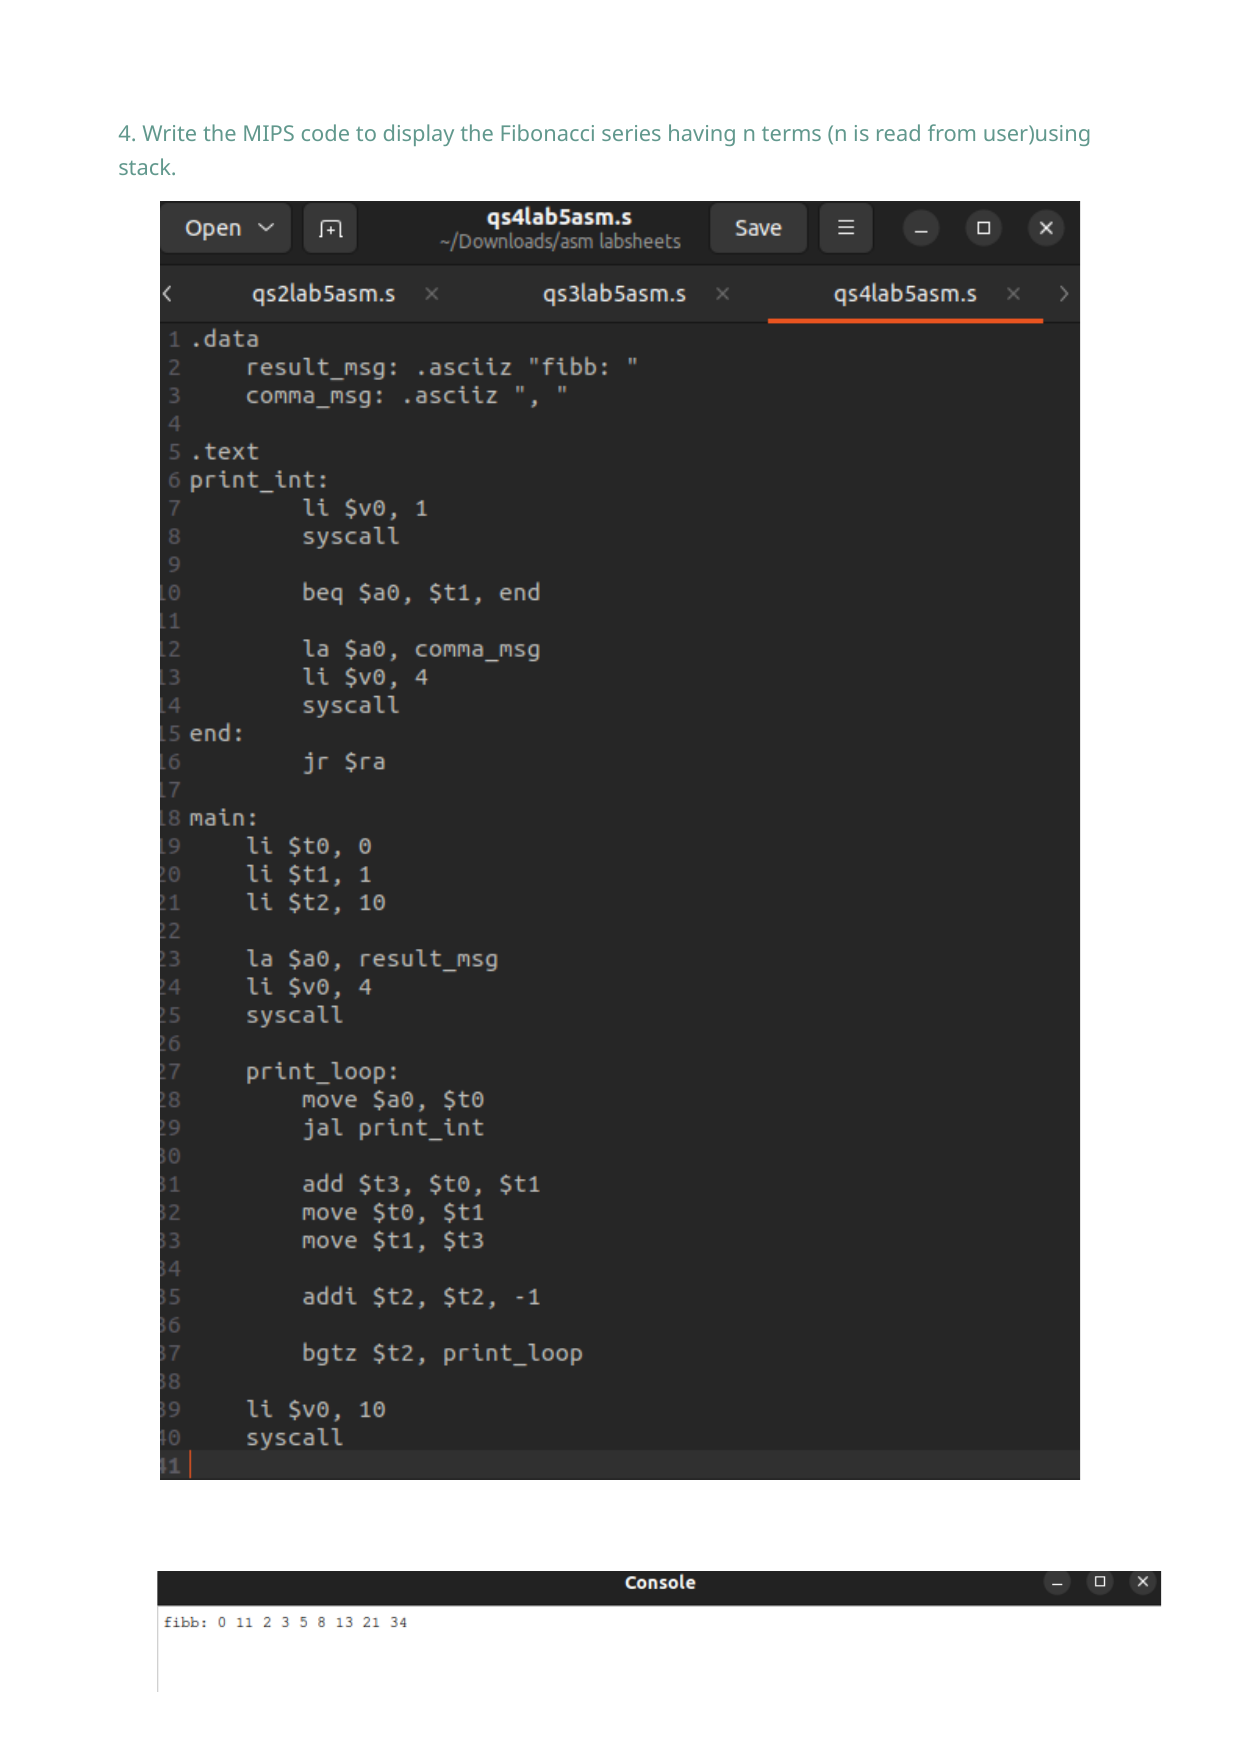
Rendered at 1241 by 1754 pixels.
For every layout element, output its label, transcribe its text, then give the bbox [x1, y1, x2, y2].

picture [160, 201, 1081, 1480]
text 4. Write the MIPS code to display the Fibonacci series having n terms (n is read from user)using stack. [118, 118, 1122, 182]
picture [157, 1571, 1162, 1692]
